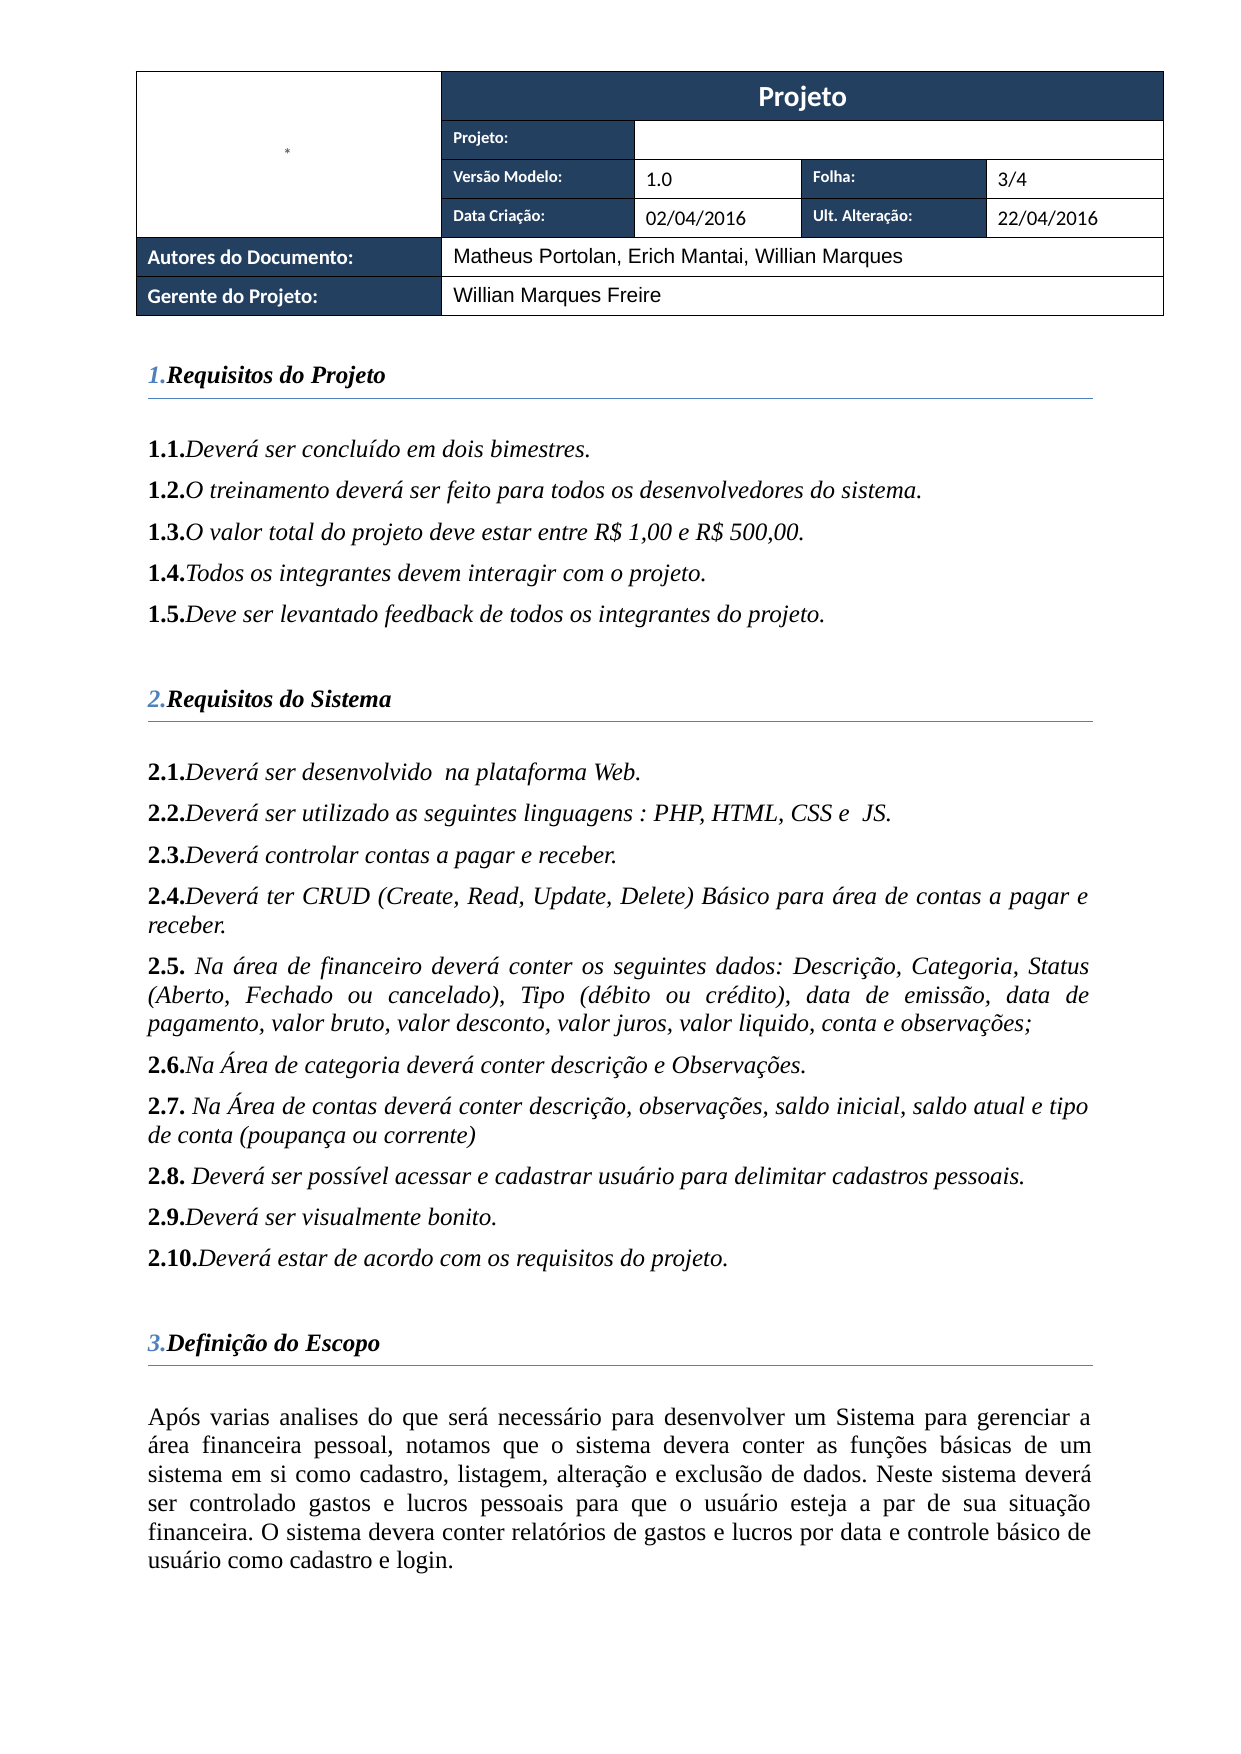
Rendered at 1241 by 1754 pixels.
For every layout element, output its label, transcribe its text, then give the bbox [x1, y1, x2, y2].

list Na área de financeiro deverá conter os seguintes dados: Descrição, Categoria, Status (Aberto, Fechado ou cancelado), Tipo (débito ou crédito), data de emissão, data de pagamento, valor bruto, valor desconto, valor juros, valor liquido, conta e observações; [148, 951, 1092, 1037]
list O treinamento deverá ser feito para todos os desenvolvedores do sistema. [148, 475, 1092, 504]
list Deverá ser concluído em dois bimestres. [148, 434, 1092, 463]
list Deverá ser visualmente bonito. [148, 1202, 1092, 1231]
list Deverá ter CRUD (Create, Read, Update, Delete) Básico para área de contas a pagar e receber. [148, 881, 1092, 938]
text Após varias analises do que será necessário para desenvolver um Sistema para gerenciar a área financeira pessoal, notamos que o sistema devera conter as funções básicas de um sistema em si como cadastro, listagem, alteração e exclusão de dados. Neste sistema deverá ser controlado gastos e lucros pessoais para que o usuário esteja a par de sua situação financeira. O sistema devera conter relatórios de gastos e lucros por data e controle básico de usuário como cadastro e login. [148, 1402, 1092, 1574]
list Deverá ser desenvolvido na plataforma Web. [148, 757, 1092, 786]
list Definição do Escopo [148, 1328, 1093, 1365]
list Deverá estar de acordo com os requisitos do projeto. [148, 1243, 1092, 1272]
list O valor total do projeto deve estar entre R$ 1,00 e R$ 500,00. [148, 517, 1092, 545]
list Deverá controlar contas a pagar e receber. [148, 840, 1092, 868]
list Todos os integrantes devem interagir com o projeto. [148, 558, 1092, 587]
list Requisitos do Projeto [148, 361, 1093, 398]
list Requisitos do Sistema [148, 684, 1093, 721]
list Deverá ser utilizado as seguintes linguagens : PHP, HTML, CSS e JS. [148, 798, 1092, 827]
list Deve ser levantado feedback de todos os integrantes do projeto. [148, 599, 1092, 628]
list Deverá ser possível acessar e cadastrar usuário para delimitar cadastros pessoais. [148, 1161, 1092, 1190]
list Na Área de categoria deverá conter descrição e Observações. [148, 1050, 1092, 1078]
list Na Área de contas deverá conter descrição, observações, saldo inicial, saldo atual e tipo de conta (poupança ou corrente) [148, 1091, 1092, 1148]
